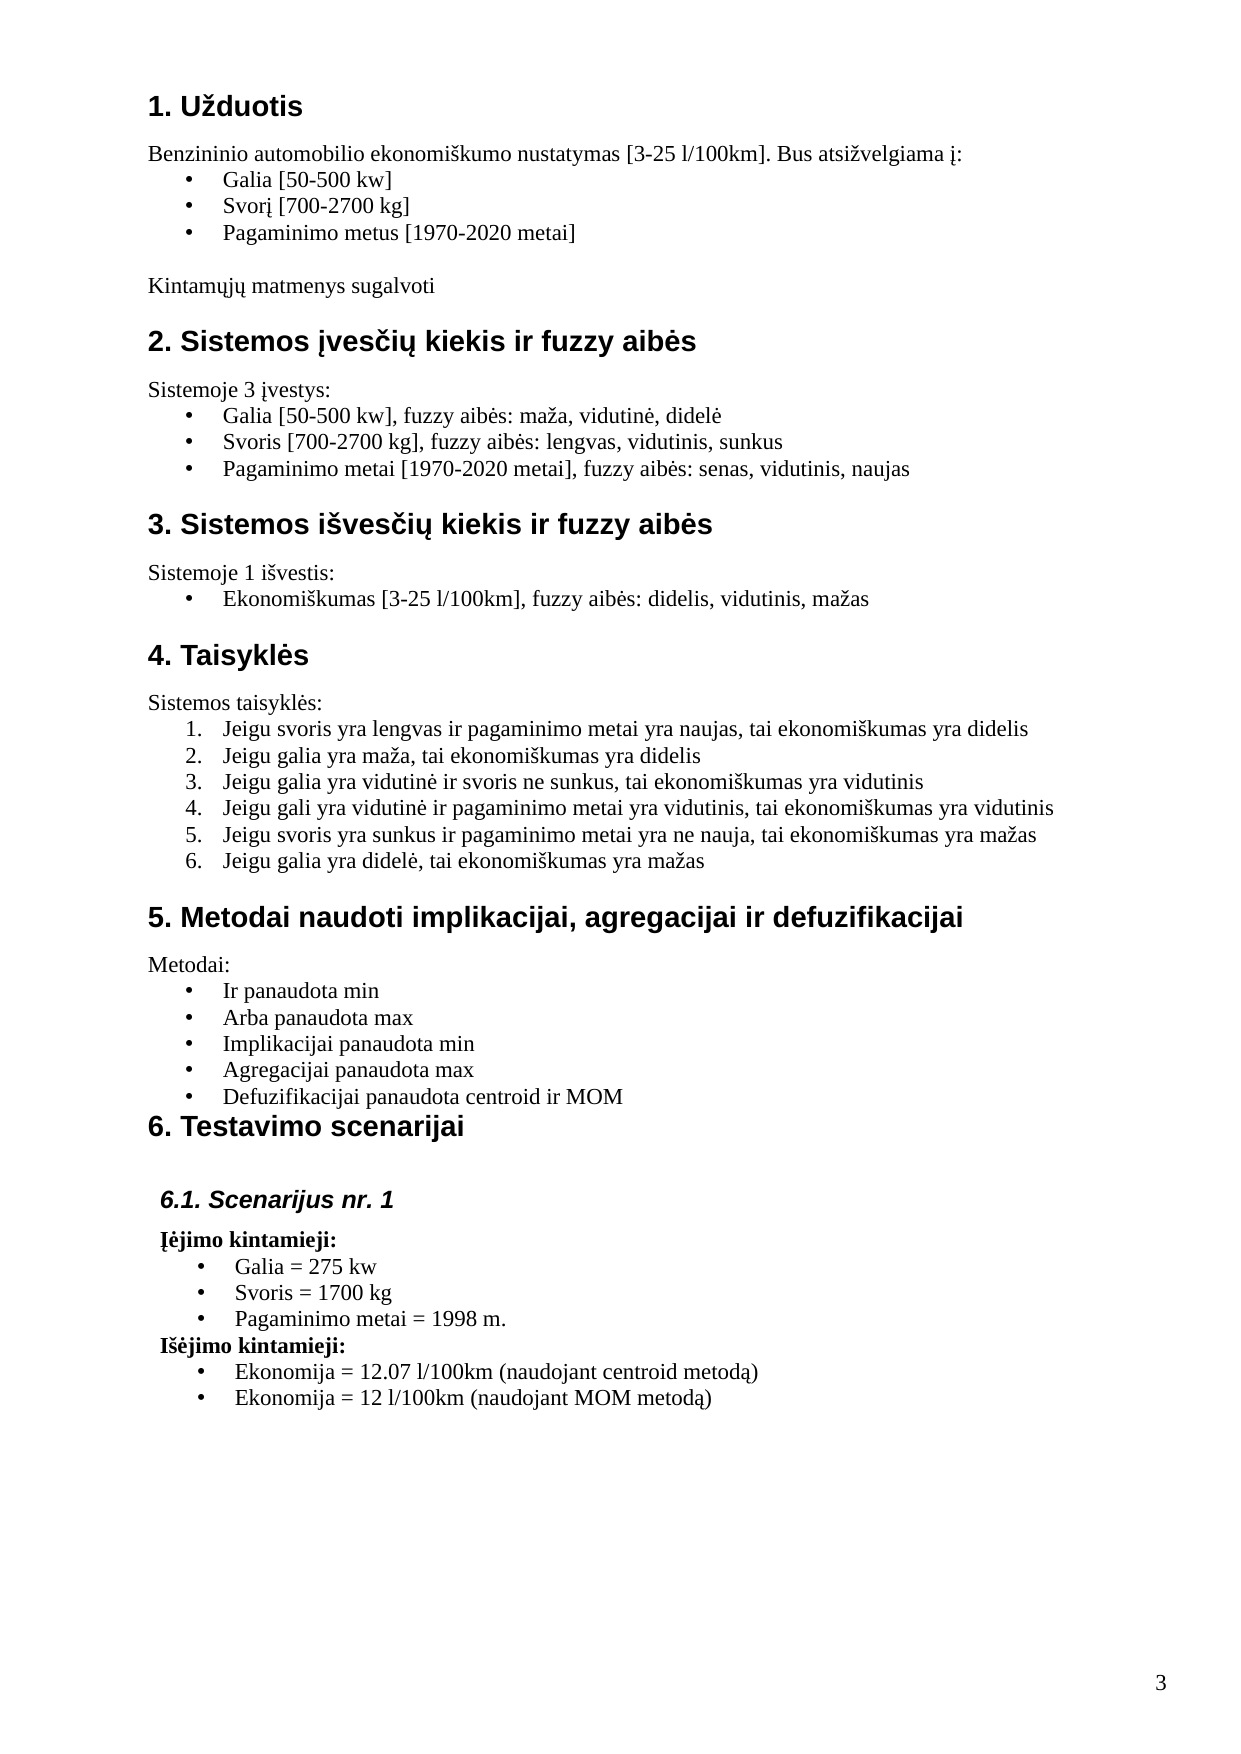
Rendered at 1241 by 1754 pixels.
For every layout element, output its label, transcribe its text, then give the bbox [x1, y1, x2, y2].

list Jeigu svoris yra sunkus ir pagaminimo metai yra ne nauja, tai ekonomiškumas yra mažas [185, 821, 1181, 847]
subtitle Testavimo scenarijai [148, 1109, 1181, 1143]
list Agregacijai panaudota max [185, 1056, 1181, 1083]
list Jeigu galia yra maža, tai ekonomiškumas yra didelis [185, 742, 1181, 768]
list Svoris = 1700 kg [197, 1279, 1181, 1305]
text Įėjimo kintamieji: [159, 1226, 1181, 1253]
list Jeigu gali yra vidutinė ir pagaminimo metai yra vidutinis, tai ekonomiškumas yra vidutinis [185, 794, 1181, 821]
list Pagaminimo metai = 1998 m. [197, 1305, 1181, 1332]
text Benzininio automobilio ekonomiškumo nustatymas [3-25 l/100km]. Bus atsižvelgiama į: [148, 140, 1181, 166]
list Svorį [700-2700 kg] [185, 193, 1181, 219]
list Arba panaudota max [185, 1004, 1181, 1030]
subtitle Sistemos įvesčių kiekis ir fuzzy aibės [148, 324, 1181, 358]
text Metodai: [148, 951, 1181, 977]
list Galia = 275 kw [197, 1253, 1181, 1279]
list Išėjimo kintamieji: [159, 1332, 1181, 1358]
text Kintamųjų matmenys sugalvoti [148, 272, 1181, 298]
subtitle Metodai naudoti implikacijai, agregacijai ir defuzifikacijai [148, 900, 1181, 933]
list Svoris [700-2700 kg], fuzzy aibės: lengvas, vidutinis, sunkus [185, 428, 1181, 455]
list Galia [50-500 kw], fuzzy aibės: maža, vidutinė, didelė [185, 402, 1181, 428]
list Pagaminimo metus [1970-2020 metai] [185, 219, 1181, 245]
list Jeigu galia yra vidutinė ir svoris ne sunkus, tai ekonomiškumas yra vidutinis [185, 768, 1181, 794]
text Sistemos taisyklės: [148, 689, 1181, 715]
list Ekonomiškumas [3-25 l/100km], fuzzy aibės: didelis, vidutinis, mažas [185, 585, 1181, 611]
subtitle Sistemos išvesčių kiekis ir fuzzy aibės [148, 507, 1181, 541]
list Galia [50-500 kw] [185, 166, 1181, 193]
text Sistemoje 1 išvestis: [148, 559, 1181, 585]
list Ir panaudota min [185, 977, 1181, 1004]
subtitle Taisyklės [148, 638, 1181, 671]
list Jeigu svoris yra lengvas ir pagaminimo metai yra naujas, tai ekonomiškumas yra didelis [185, 715, 1181, 742]
list Defuzifikacijai panaudota centroid ir MOM [185, 1083, 1181, 1109]
text Sistemoje 3 įvestys: [148, 376, 1181, 402]
subtitle Užduotis [148, 89, 1181, 122]
list Ekonomija = 12 l/100km (naudojant MOM metodą) [197, 1384, 1181, 1411]
list Ekonomija = 12.07 l/100km (naudojant centroid metodą) [197, 1358, 1181, 1384]
list Pagaminimo metai [1970-2020 metai], fuzzy aibės: senas, vidutinis, naujas [185, 455, 1181, 481]
list Implikacijai panaudota min [185, 1030, 1181, 1056]
subtitle Scenarijus nr. 1 [148, 1185, 1181, 1214]
list Jeigu galia yra didelė, tai ekonomiškumas yra mažas [185, 847, 1181, 873]
